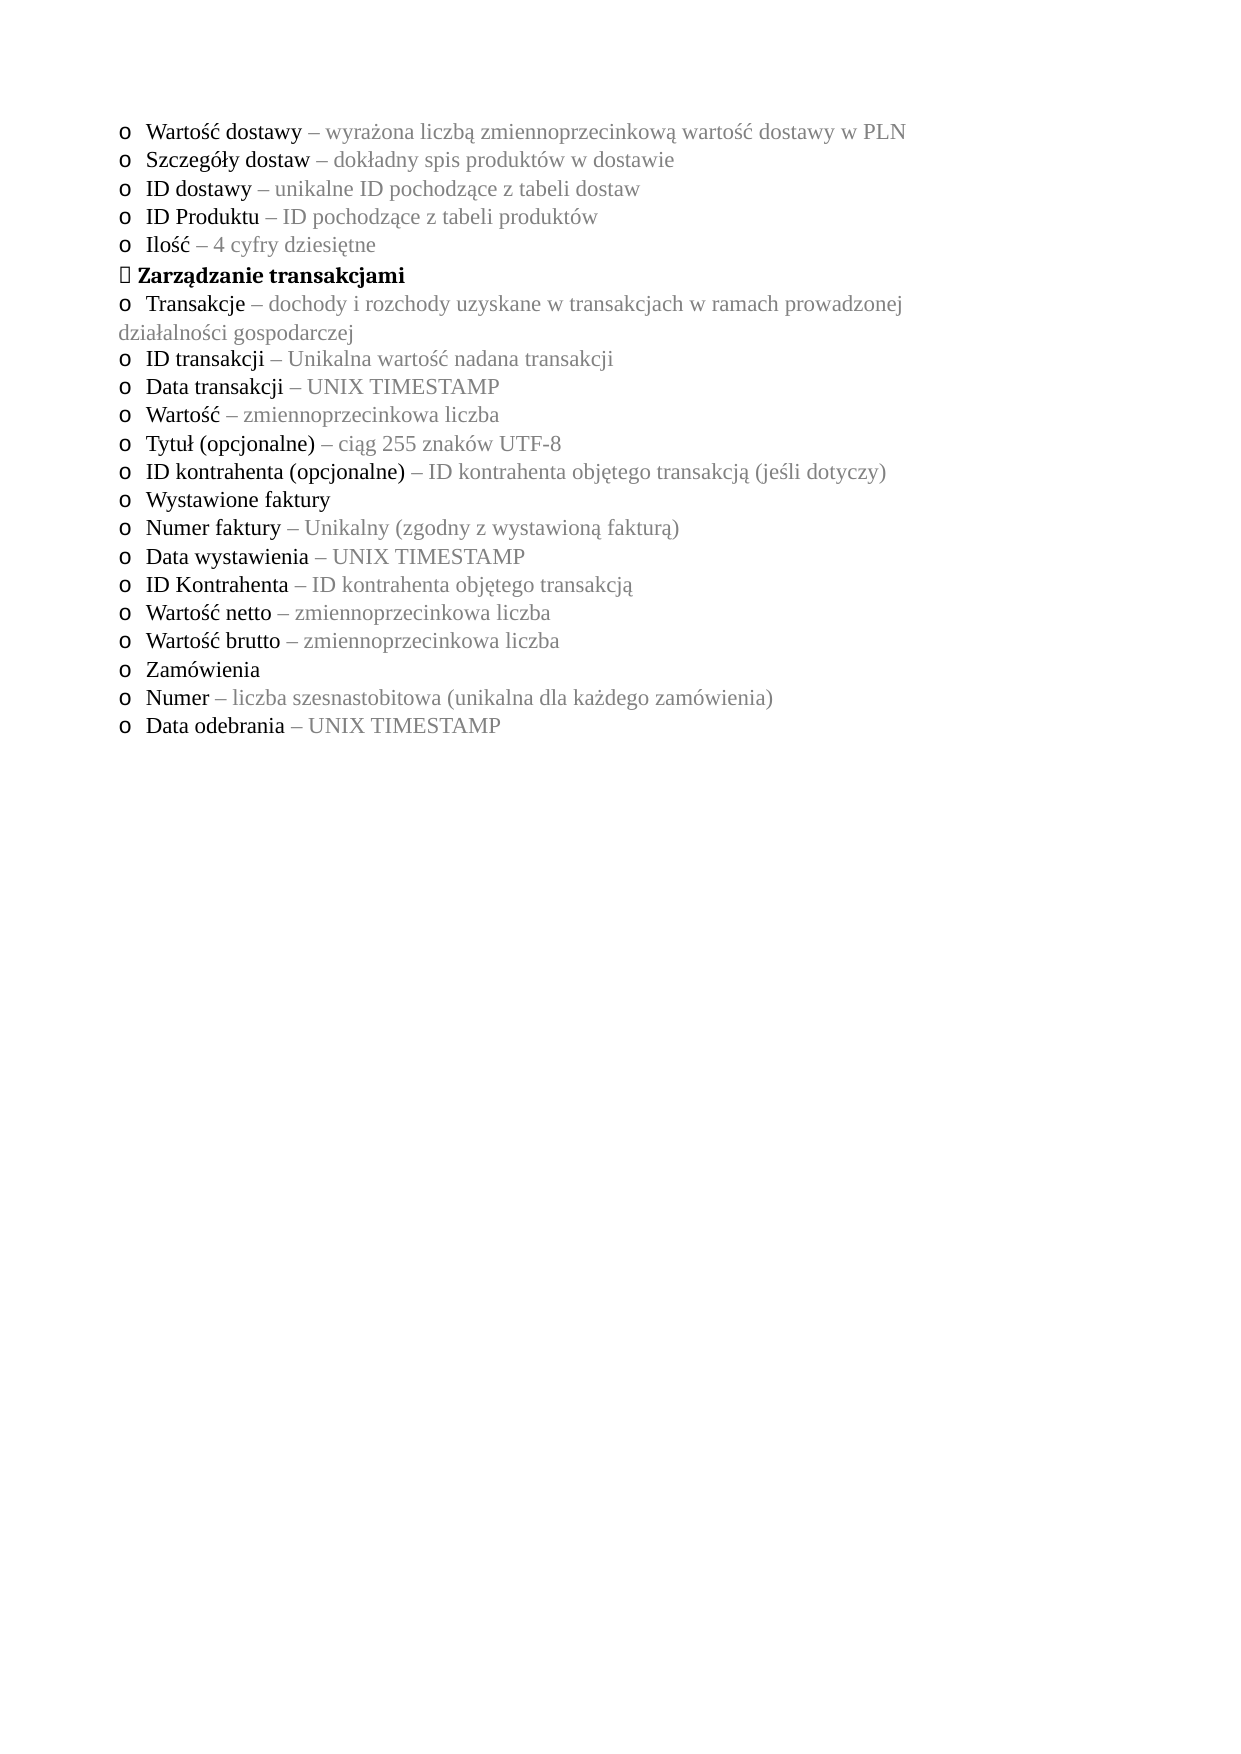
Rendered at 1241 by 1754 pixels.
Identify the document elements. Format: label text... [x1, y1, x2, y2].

text o Wartość netto – zmiennoprzecinkowa liczba [118, 599, 1122, 627]
text o Data odebrania – UNIX TIMESTAMP [118, 712, 1122, 740]
text o Szczegóły dostaw – dokładny spis produktów w dostawie [118, 146, 1122, 174]
text o Tytuł (opcjonalne) – ciąg 255 znaków UTF-8 [118, 430, 1122, 458]
text o Wartość dostawy – wyrażona liczbą zmiennoprzecinkową wartość dostawy w PLN [118, 118, 1122, 146]
text o Wartość brutto – zmiennoprzecinkowa liczba [118, 627, 1122, 656]
text o Zamówienia [118, 656, 1122, 684]
text o Wystawione faktury [118, 486, 1122, 514]
text o Data transakcji – UNIX TIMESTAMP [118, 373, 1122, 402]
text o Numer faktury – Unikalny (zgodny z wystawioną fakturą) [118, 514, 1122, 543]
text o Wartość – zmiennoprzecinkowa liczba [118, 402, 1122, 430]
text o Ilość – 4 cyfry dziesiętne [118, 231, 1122, 259]
text o ID dostawy – unikalne ID pochodzące z tabeli dostaw [118, 174, 1122, 203]
text o ID Produktu – ID pochodzące z tabeli produktów [118, 203, 1122, 231]
text o ID transakcji – Unikalna wartość nadana transakcji [118, 345, 1122, 373]
text o ID kontrahenta (opcjonalne) – ID kontrahenta objętego transakcją (jeśli dotyczy) [118, 458, 1122, 486]
text o Numer – liczba szesnastobitowa (unikalna dla każdego zamówienia) [118, 684, 1122, 712]
text o Transakcje – dochody i rozchody uzyskane w transakcjach w ramach prowadzonej [118, 291, 1122, 319]
text działalności gospodarczej [118, 319, 1122, 345]
text o ID Kontrahenta – ID kontrahenta objętego transakcją [118, 571, 1122, 599]
text o Data wystawienia – UNIX TIMESTAMP [118, 543, 1122, 571]
text  Zarządzanie transakcjami [118, 259, 1122, 291]
